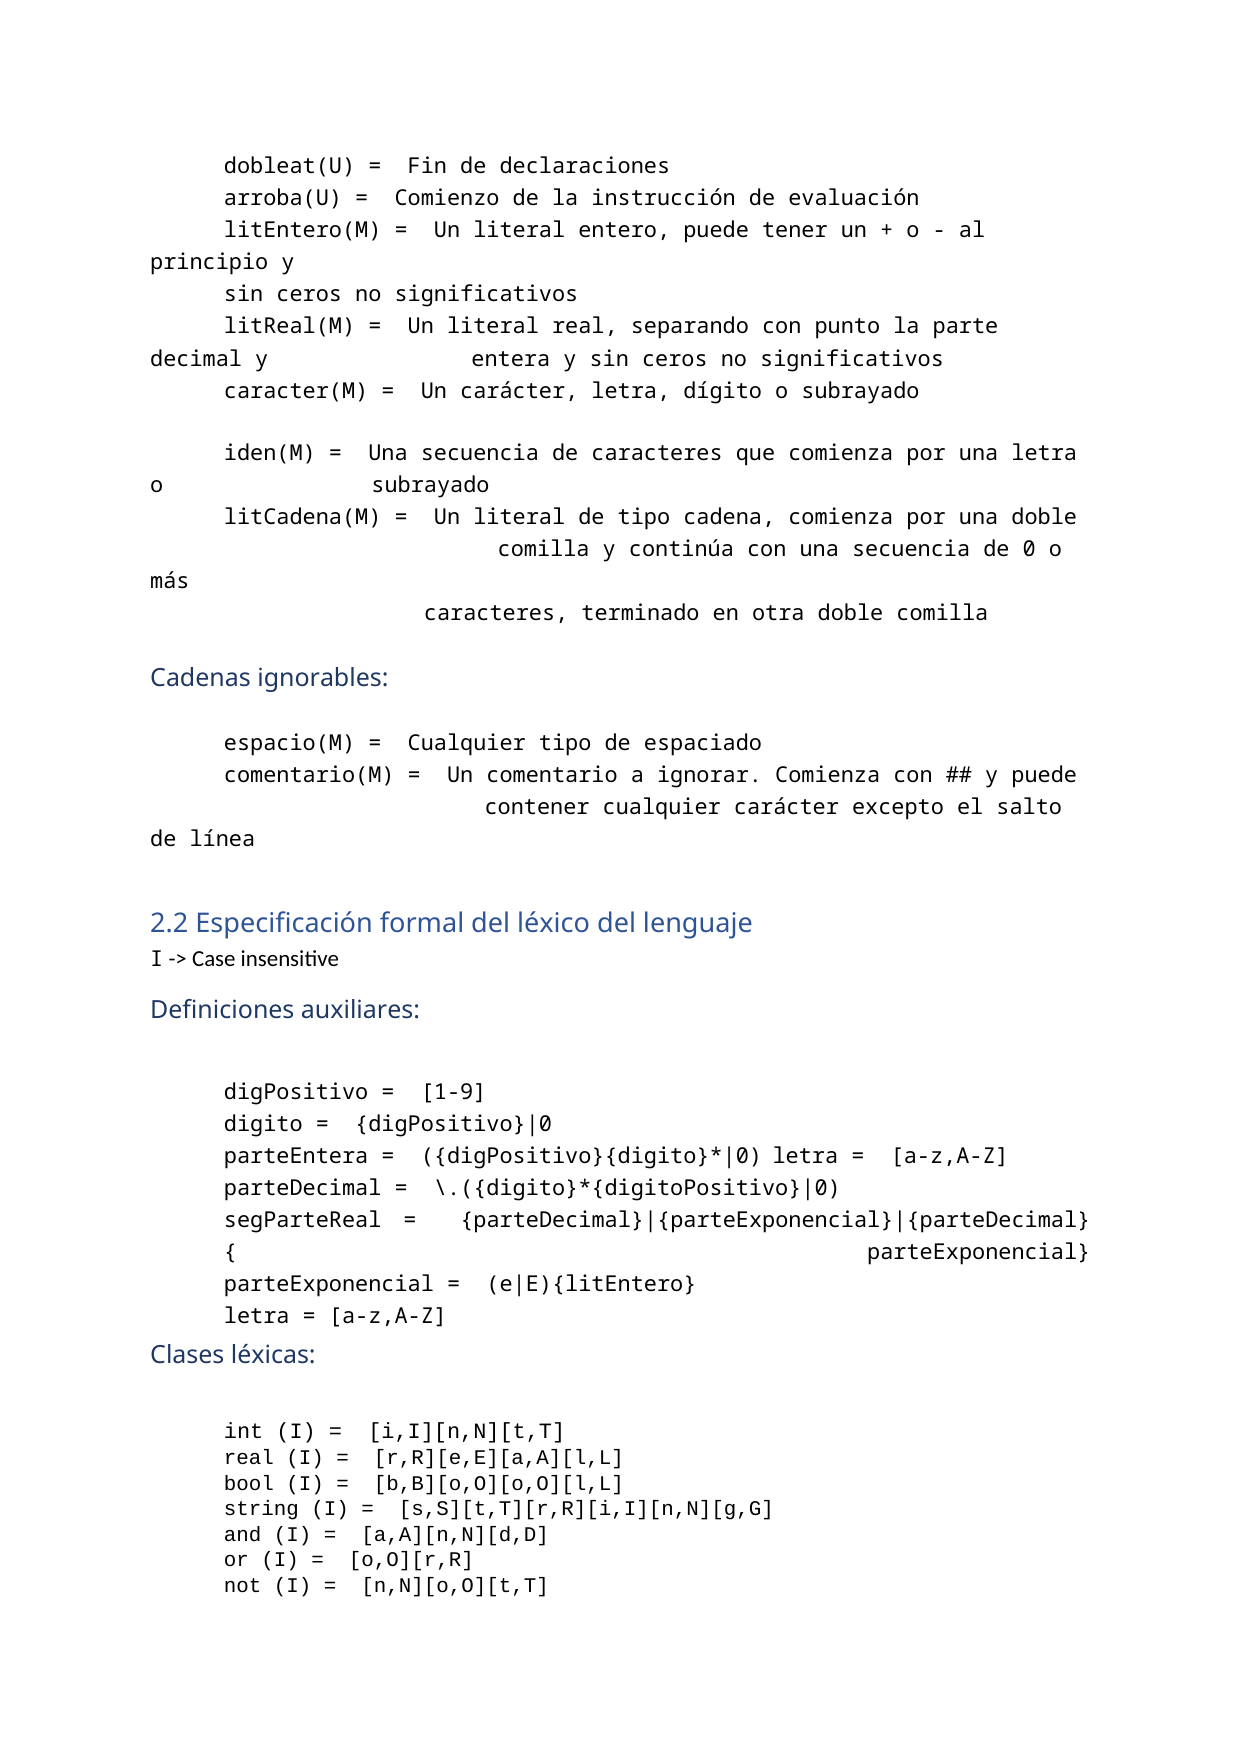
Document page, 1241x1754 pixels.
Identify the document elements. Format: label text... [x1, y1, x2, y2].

text letra = [a-z,A-Z] [150, 1300, 1090, 1330]
text real (I) = [r,R][e,E][a,A][l,L] [150, 1447, 1090, 1471]
text dobleat(U) = Fin de declaraciones arroba(U) = Comienzo de la instrucción de evaluación [150, 150, 1090, 212]
text not (I) = [n,N][o,O][t,T] [150, 1574, 1090, 1598]
text or (I) = [o,O][r,R] [150, 1549, 1090, 1573]
text segParteReal = {parteDecimal}|{parteExponencial}|{parteDecimal} { parteExponencial} parteExponencial = (e|E){litEntero} [150, 1204, 1090, 1298]
subtitle 2.2 Especificación formal del léxico del lenguaje [150, 903, 1090, 940]
text caracteres, terminado en otra doble comilla [371, 597, 1090, 657]
text bool (I) = [b,B][o,O][o,O][l,L] [150, 1472, 1090, 1496]
text parteDecimal = \.({digito}*{digitoPositivo}|0) [150, 1172, 1090, 1202]
text and (I) = [a,A][n,N][d,D] [150, 1523, 1090, 1547]
text int (I) = [i,I][n,N][t,T] [150, 1420, 1090, 1445]
text digPositivo = [1-9] digito = {digPositivo}|0 parteEntera = ({digPositivo}{digito}*|0) letra = [a-z,A-Z] [224, 1076, 1090, 1170]
subtitle Definiciones auxiliares: [150, 992, 1090, 1026]
text litEntero(M) = Un literal entero, puede tener un + o - al principio y sin ceros no significativos litReal(M) = Un literal real, separando con punto la parte decimal y entera y sin ceros no significativos caracter(M) = Un carácter, letra, dígito o subrayado [150, 214, 1090, 434]
text espacio(M) = Cualquier tipo de espaciado comentario(M) = Un comentario a ignorar. Comienza con ## y puede contener cualquier carácter excepto el salto de línea [150, 696, 1090, 852]
text string (I) = [s,S][t,T][r,R][i,I][n,N][g,G] [150, 1498, 1090, 1522]
text I -> Case insensitive [150, 943, 1090, 973]
subtitle Clases léxicas: [150, 1337, 1090, 1371]
text iden(M) = Una secuencia de caracteres que comienza por una letra o subrayado litCadena(M) = Un literal de tipo cadena, comienza por una doble comilla y continúa con una secuencia de 0 o más [150, 437, 1090, 595]
text Cadenas ignorables: [150, 659, 1090, 693]
